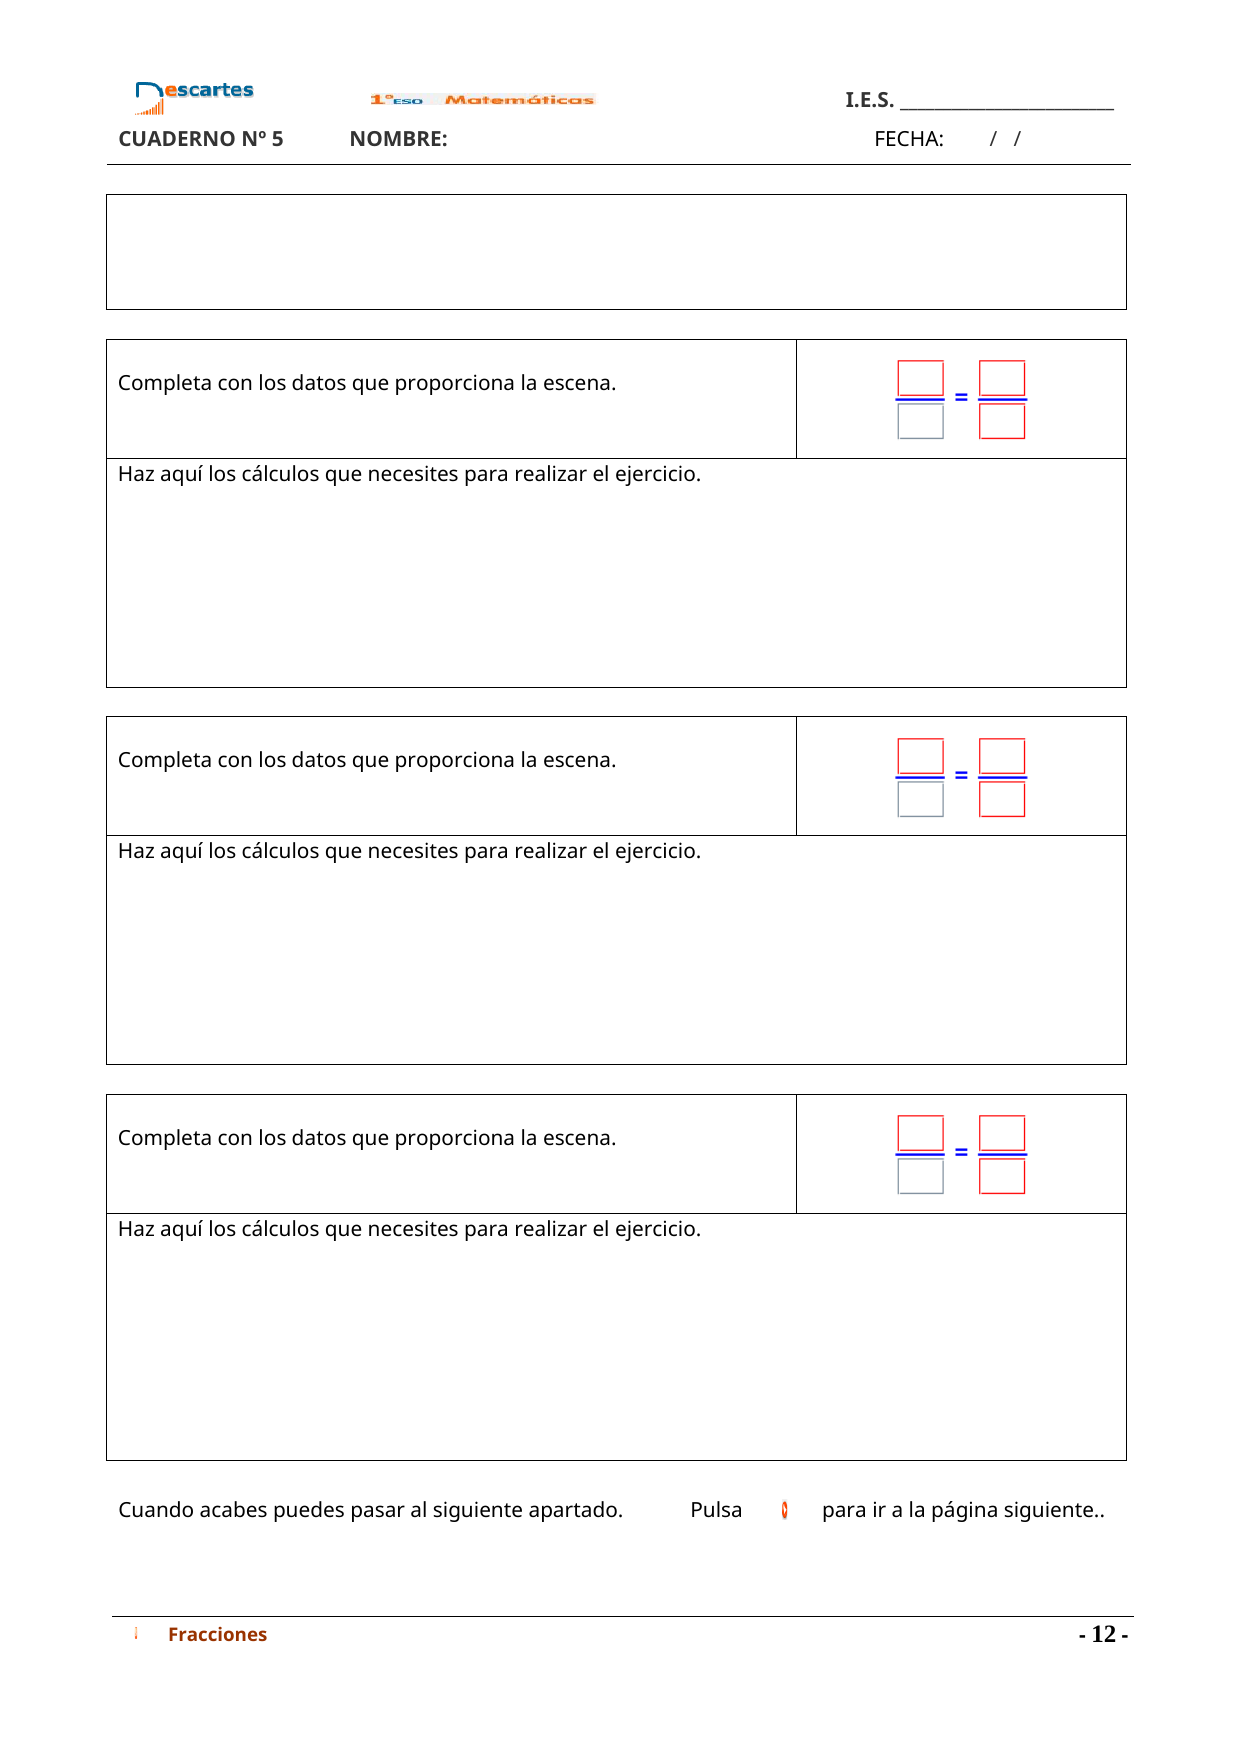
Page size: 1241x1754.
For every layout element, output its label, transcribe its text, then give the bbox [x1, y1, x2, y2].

table_header Completa con los datos que proporciona la escena. [107, 340, 796, 458]
table_cell Haz aquí los cálculos que necesites para realizar el ejercicio. [107, 1214, 1126, 1460]
table_cell Haz aquí los cálculos que necesites para realizar el ejercicio. [107, 836, 1126, 1064]
table_header Completa con los datos que proporciona la escena. [107, 717, 796, 835]
table_cell [107, 195, 1126, 309]
table_header Completa con los datos que proporciona la escena. [107, 1095, 796, 1213]
table_header Pulsa [683, 1490, 758, 1529]
picture [782, 1499, 788, 1520]
table_header [797, 340, 1126, 458]
picture [134, 82, 257, 115]
table_cell Haz aquí los cálculos que necesites para realizar el ejercicio. [107, 459, 1126, 687]
table_header para ir a la página siguiente.. [815, 1490, 1141, 1529]
table_header Cuando acabes puedes pasar al siguiente apartado. [111, 1490, 683, 1529]
table_header [758, 1490, 814, 1529]
picture [371, 93, 599, 105]
table_header [797, 717, 1126, 835]
picture [134, 1626, 138, 1639]
table_header [797, 1095, 1126, 1213]
